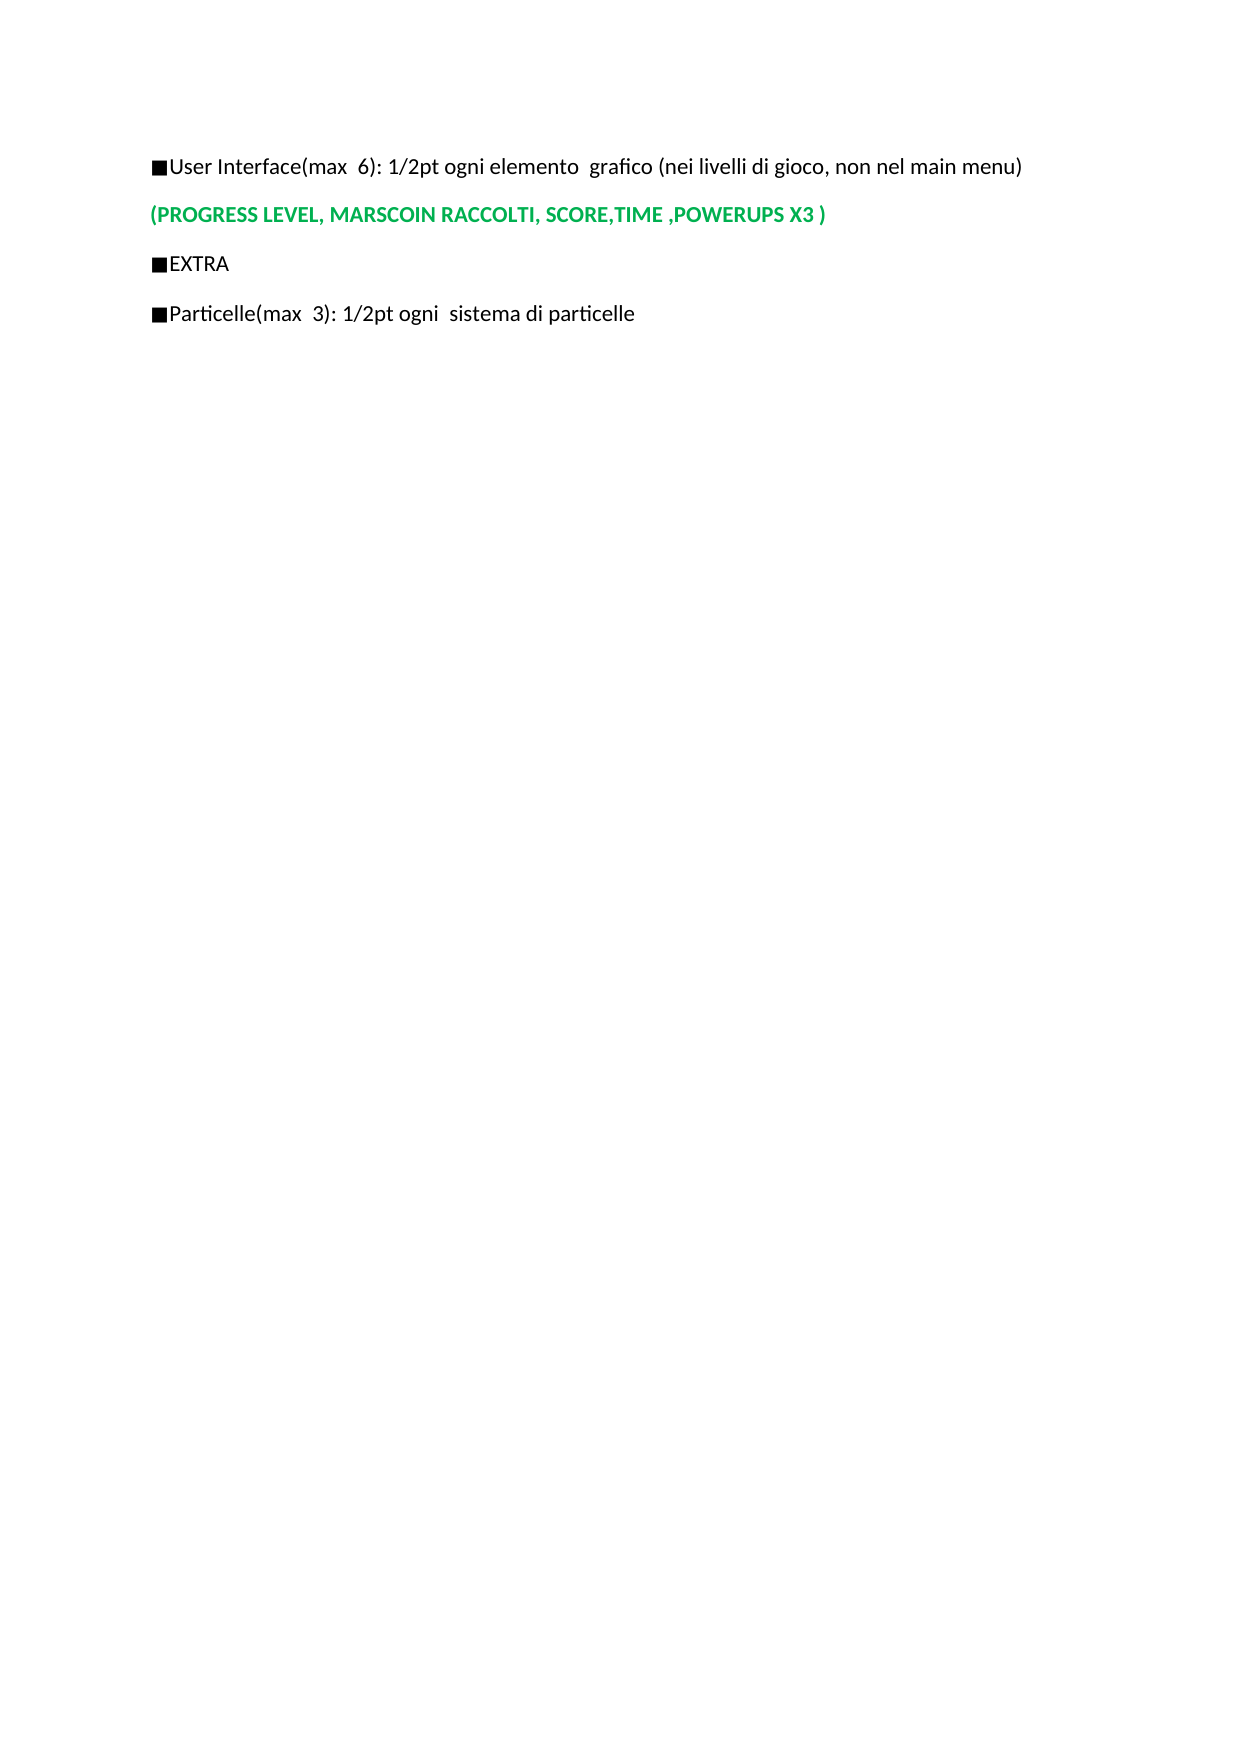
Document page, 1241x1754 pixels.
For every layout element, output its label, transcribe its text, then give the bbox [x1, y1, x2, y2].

text ◼User Interface(max 6): 1/2pt ogni elemento grafico (nei livelli di gioco, non nel main menu) [150, 150, 1090, 181]
text ◼Particelle(max 3): 1/2pt ogni sistema di particelle [150, 297, 1090, 328]
text ◼EXTRA [150, 247, 1090, 278]
text (PROGRESS LEVEL, MARSCOIN RACCOLTI, SCORE,TIME ,POWERUPS X3 ) [150, 200, 1090, 228]
